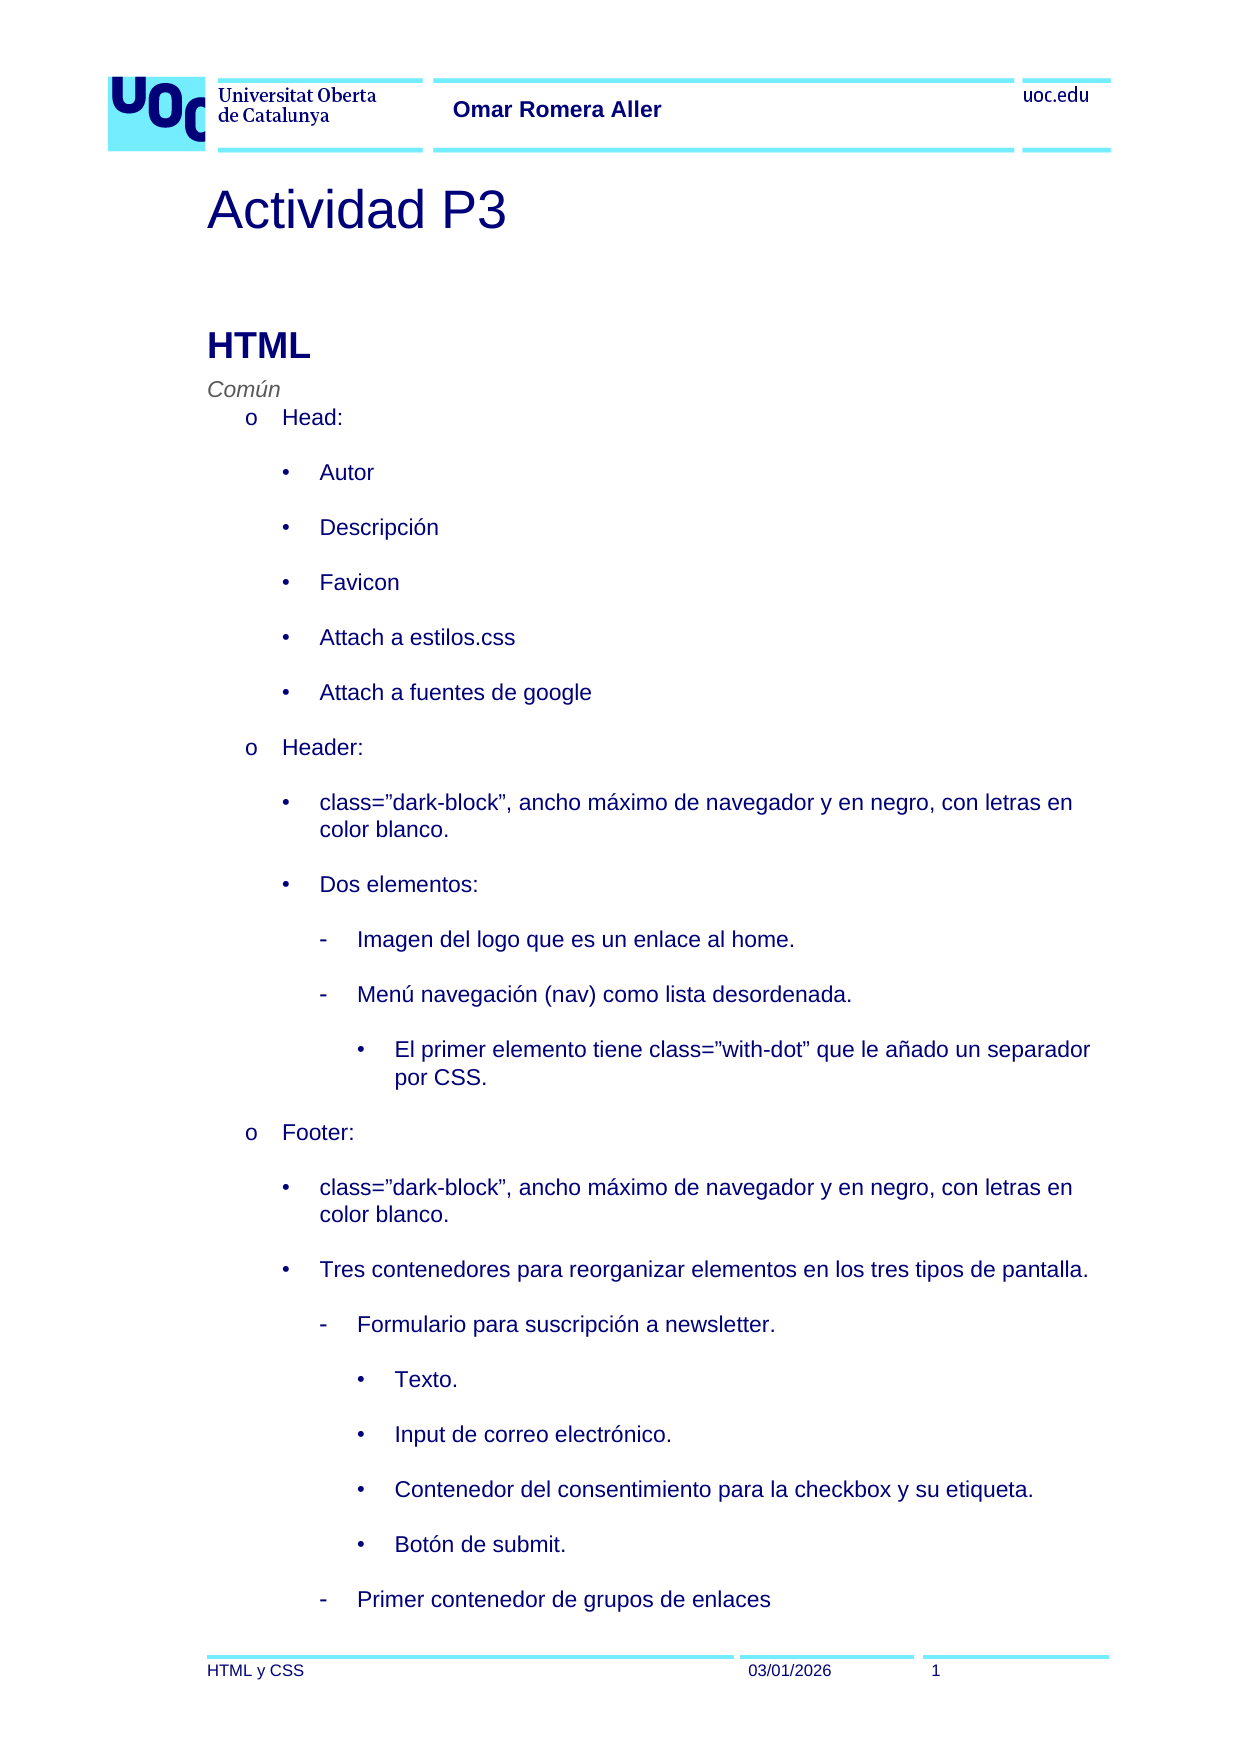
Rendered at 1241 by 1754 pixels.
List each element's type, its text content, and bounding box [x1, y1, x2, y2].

list Botón de submit. [357, 1531, 1122, 1558]
subtitle HTML [207, 322, 1122, 367]
list Contenedor del consentimiento para la checkbox y su etiqueta. [357, 1476, 1122, 1503]
list Menú navegación (nav) como lista desordenada. [319, 981, 1122, 1008]
list Header: [244, 733, 1122, 761]
list Descripción [282, 513, 1122, 541]
list Input de correo electrónico. [357, 1421, 1122, 1448]
list Texto. [357, 1366, 1122, 1393]
list class=”dark-block”, ancho máximo de navegador y en negro, con letras en color blanco. [282, 1173, 1122, 1228]
list Favicon [282, 568, 1122, 596]
subtitle Común [207, 376, 1122, 403]
list class=”dark-block”, ancho máximo de navegador y en negro, con letras en color blanco. [282, 788, 1122, 843]
list Head: [244, 403, 1122, 431]
picture [107, 76, 1111, 153]
list Primer contenedor de grupos de enlaces [319, 1586, 1122, 1613]
list Formulario para suscripción a newsletter. [319, 1311, 1122, 1338]
list El primer elemento tiene class=”with-dot” que le añado un separador por CSS. [357, 1036, 1122, 1091]
list Imagen del logo que es un enlace al home. [319, 926, 1122, 953]
list Attach a fuentes de google [282, 678, 1122, 706]
list Tres contenedores para reorganizar elementos en los tres tipos de pantalla. [282, 1256, 1122, 1283]
list Footer: [244, 1118, 1122, 1146]
list Attach a estilos.css [282, 623, 1122, 651]
subtitle Actividad P3 [207, 185, 1122, 239]
list Autor [282, 458, 1122, 486]
list Dos elementos: [282, 871, 1122, 898]
